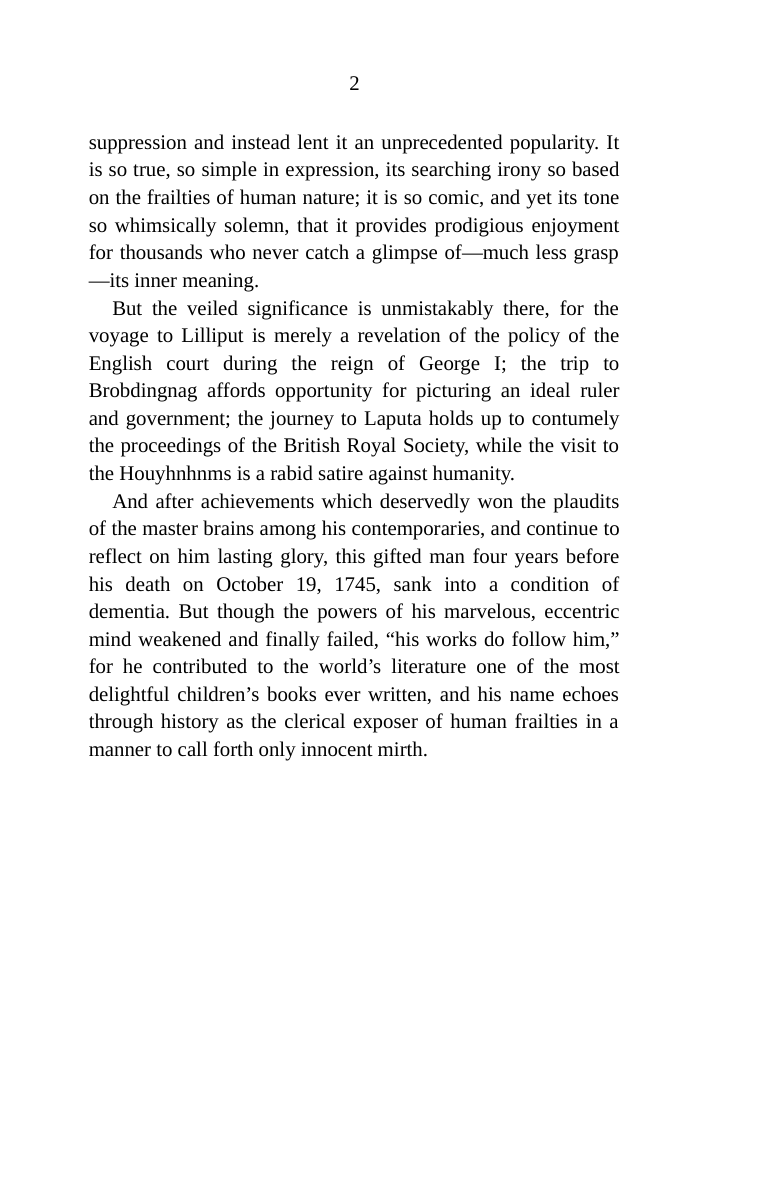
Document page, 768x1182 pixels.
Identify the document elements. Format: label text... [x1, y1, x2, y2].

text suppression and instead lent it an unprecedented popularity. It is so true, so simple in expression, its searching irony so based on the frailties of human nature; it is so comic, and yet its tone so whimsically solemn, that it provides prodigious enjoyment for thousands who never catch a glimpse of—much less grasp—its inner meaning. [88, 130, 620, 292]
text And after achievements which deservedly won the plaudits of the master brains among his contemporaries, and continue to reflect on him lasting glory, this gifted man four years before his death on October 19, 1745, sank into a condition of dementia. But though the powers of his marvelous, eccentric mind weakened and finally failed, “his works do follow him,” for he contributed to the world’s literature one of the most delightful children’s books ever written, and his name echoes through history as the clerical exposer of human frailties in a manner to call forth only innocent mirth. [88, 489, 620, 761]
text But the veiled significance is unmistakably there, for the voyage to Lilliput is merely a revelation of the policy of the English court during the reign of George I; the trip to Brobdingnag affords opportunity for picturing an ideal ruler and government; the journey to Laputa holds up to contumely the proceedings of the British Royal Society, while the visit to the Houyhnhnms is a rabid satire against humanity. [88, 295, 620, 485]
